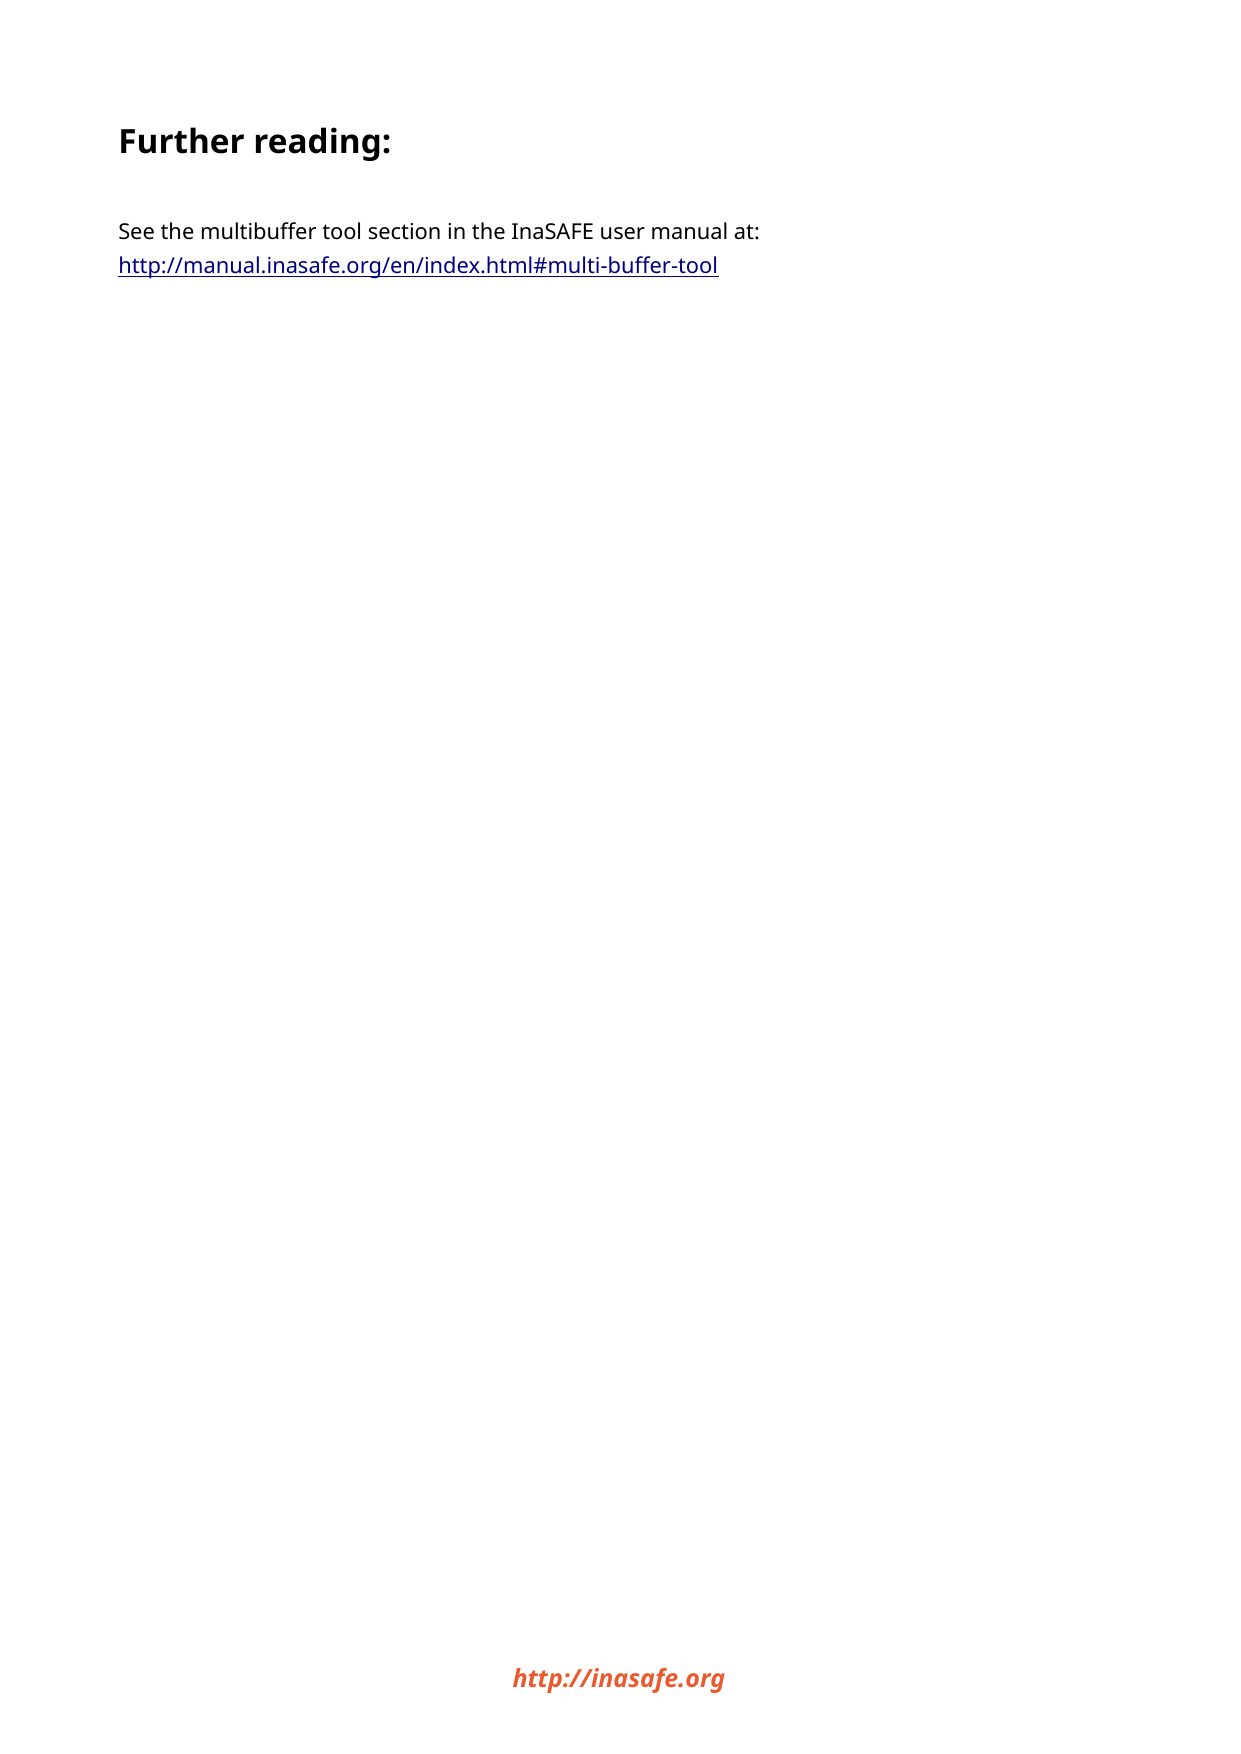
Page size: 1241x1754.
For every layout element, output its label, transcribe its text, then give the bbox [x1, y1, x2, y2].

subtitle Further reading: [118, 118, 1122, 163]
text See the multibuffer tool section in the InaSAFE user manual at: http://manual.inasafe.org/en/index.html#multi-buffer-tool [118, 216, 1122, 280]
